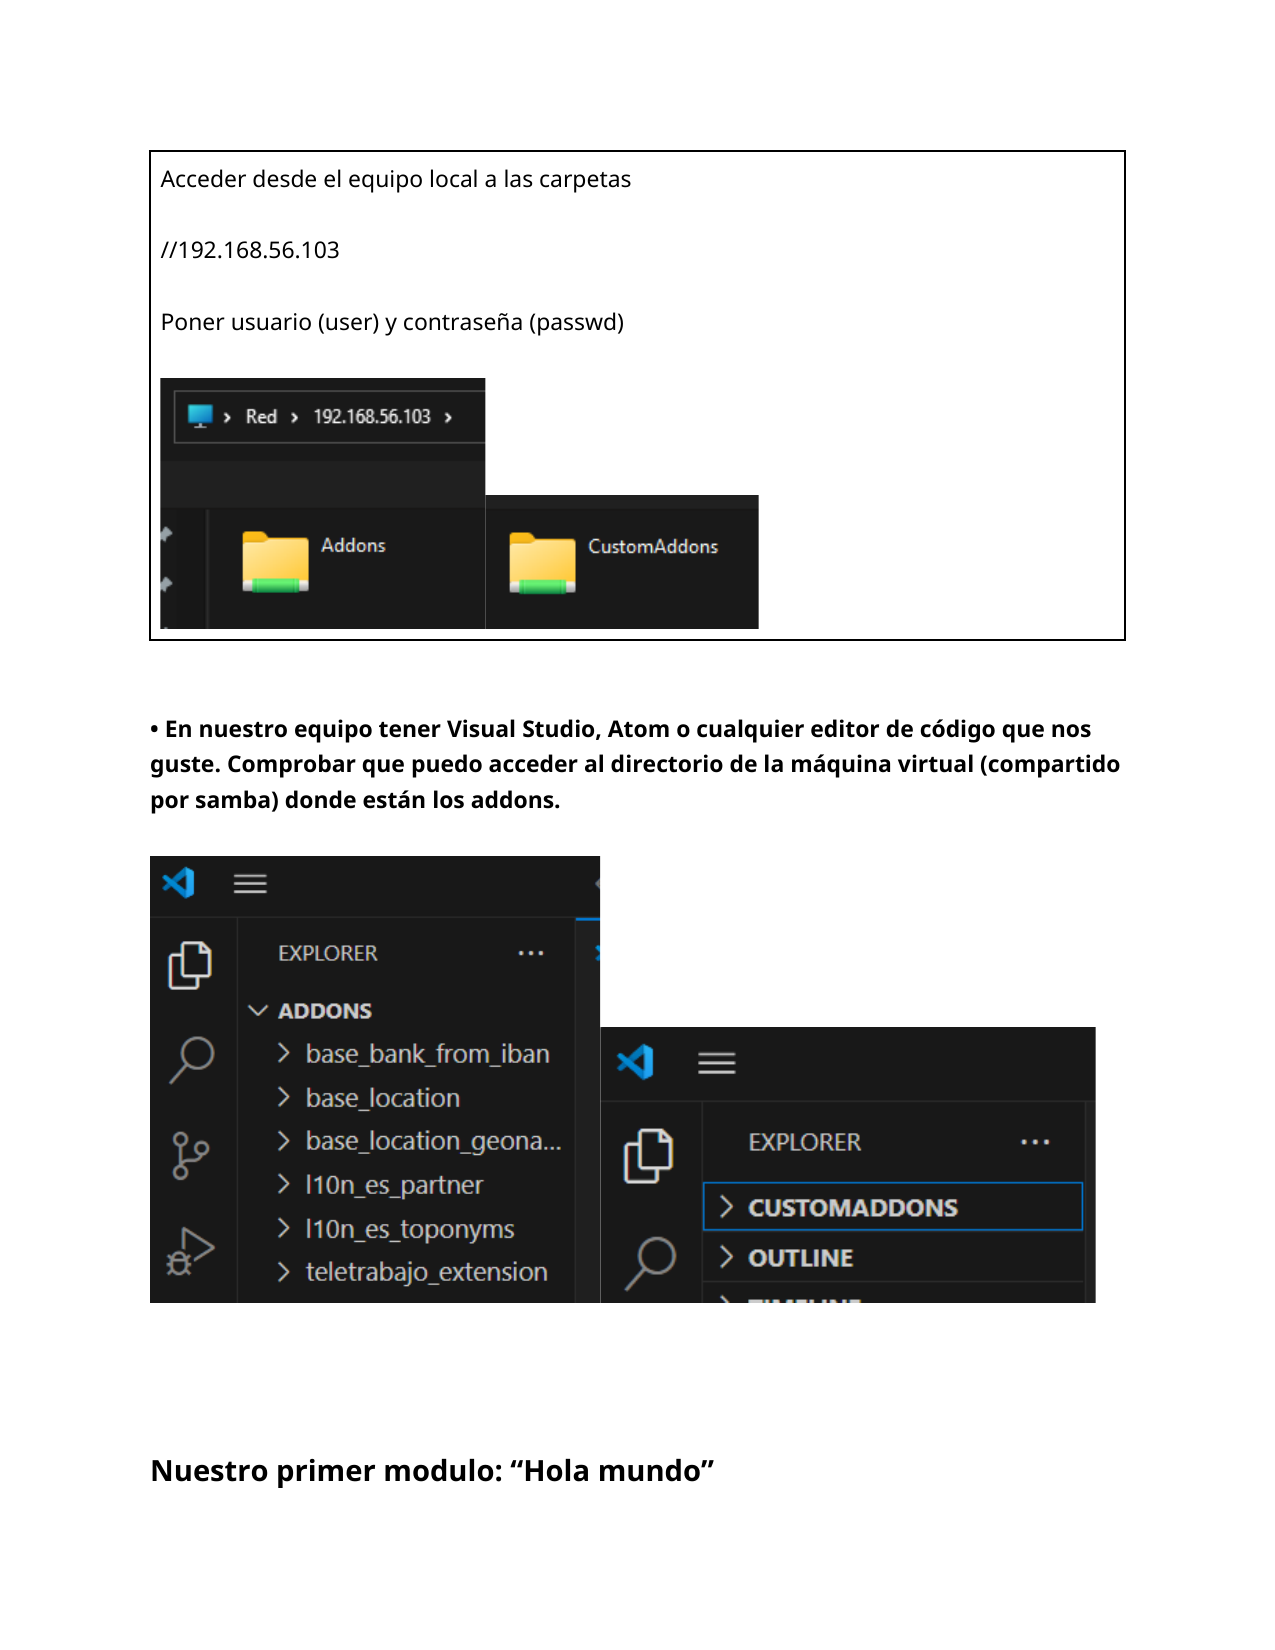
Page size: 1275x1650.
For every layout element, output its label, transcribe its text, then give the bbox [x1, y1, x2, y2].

picture [160, 378, 759, 629]
text • En nuestro equipo tener Visual Studio, Atom o cualquier editor de código que nos guste. Comprobar que puedo acceder al directorio de la máquina virtual (compartido por samba) donde están los addons. [150, 712, 1125, 816]
picture [150, 856, 1096, 1303]
text Nuestro primer modulo: “Hola mundo” [150, 1450, 1125, 1490]
table_cell Acceder desde el equipo local a las carpetas //192.168.56.103 Poner usuario (user) y contraseña (passwd) [151, 152, 1124, 638]
